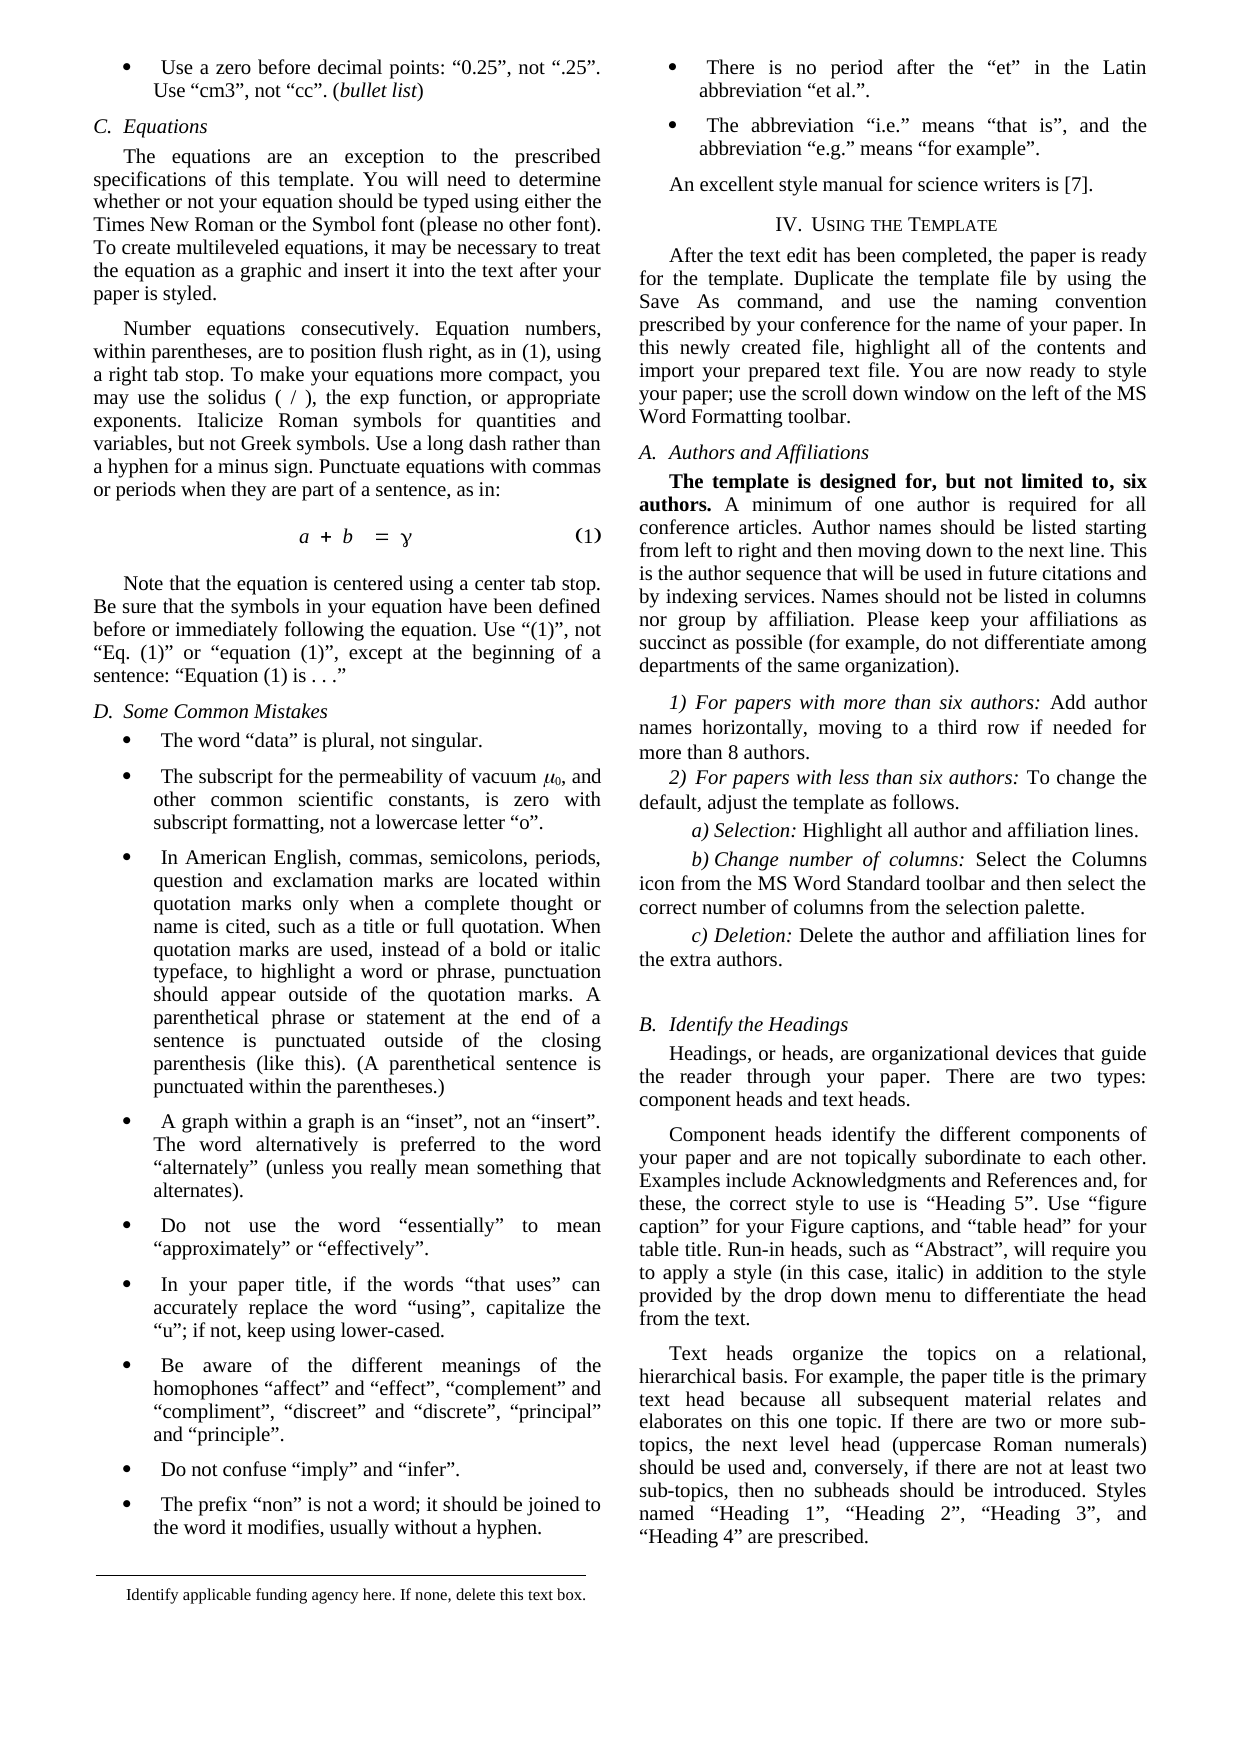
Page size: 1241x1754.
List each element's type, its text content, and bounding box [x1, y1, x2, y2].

list Do not confuse “imply” and “infer”. [123, 1458, 601, 1481]
subtitle Some Common Mistakes [93, 699, 601, 723]
subtitle Authors and Affiliations [639, 440, 1147, 464]
list The subscript for the permeability of vacuum 0, and other common scientific constants, is zero with subscript formatting, not a lowercase letter “o”. [123, 765, 601, 834]
list There is no period after the “et” in the Latin abbreviation “et al.”. [669, 56, 1147, 102]
subtitle Selection: Highlight all author and affiliation lines. [639, 818, 1147, 842]
list A graph within a graph is an “inset”, not an “insert”. The word alternatively is preferred to the word “alternately” (unless you really mean something that alternates). [123, 1111, 601, 1202]
text ab  [93, 526, 601, 547]
text After the text edit has been completed, the paper is ready for the template. Duplicate the template file by using the Save As command, and use the naming convention prescribed by your conference for the name of your paper. In this newly created file, highlight all of the contents and import your prepared text file. You are now ready to style your paper; use the scroll down window on the left of the MS Word Formatting toolbar. [639, 244, 1147, 428]
text Note that the equation is centered using a center tab stop. Be sure that the symbols in your equation have been defined before or immediately following the equation. Use “(1)”, not “Eq. (1)” or “equation (1)”, except at the beginning of a sentence: “Equation (1) is . . .” [93, 572, 601, 687]
list Be aware of the different meanings of the homophones “affect” and “effect”, “complement” and “compliment”, “discreet” and “discrete”, “principal” and “principle”. [123, 1354, 601, 1446]
list Use a zero before decimal points: “0.25”, not “.25”. Use “cm3”, not “cc”. (bullet list) [123, 56, 601, 102]
text Number equations consecutively. Equation numbers, within parentheses, are to position flush right, as in (1), using a right tab stop. To make your equations more compact, you may use the solidus ( / ), the exp function, or appropriate exponents. Italicize Roman symbols for quantities and variables, but not Greek symbols. Use a long dash rather than a hyphen for a minus sign. Punctuate equations with commas or periods when they are part of a sentence, as in: [93, 318, 601, 501]
subtitle Change number of columns: Select the Columns icon from the MS Word Standard toolbar and then select the correct number of columns from the selection palette. [639, 847, 1147, 919]
list In American English, commas, semicolons, periods, question and exclamation marks are located within quotation marks only when a complete thought or name is cited, such as a title or full quotation. When quotation marks are used, instead of a bold or italic typeface, to highlight a word or phrase, punctuation should appear outside of the quotation marks. A parenthetical phrase or statement at the end of a sentence is punctuated outside of the closing parenthesis (like this). (A parenthetical sentence is punctuated within the parentheses.) [123, 846, 601, 1098]
text The equations are an exception to the prescribed specifications of this template. You will need to determine whether or not your equation should be typed using either the Times New Roman or the Symbol font (please no other font). To create multileveled equations, it may be necessary to treat the equation as a graphic and insert it into the text after your paper is styled. [93, 145, 601, 305]
list Do not use the word “essentially” to mean “approximately” or “effectively”. [123, 1215, 601, 1260]
list The abbreviation “i.e.” means “that is”, and the abbreviation “e.g.” means “for example”. [669, 114, 1147, 160]
list In your paper title, if the words “that uses” can accurately replace the word “using”, capitalize the “u”; if not, keep using lower-cased. [123, 1273, 601, 1342]
text Headings, or heads, are organizational devices that guide the reader through your paper. There are two types: component heads and text heads. [639, 1042, 1147, 1111]
text The template is designed for, but not limited to, six authors. A minimum of one author is required for all conference articles. Author names should be listed starting from left to right and then moving down to the next line. This is the author sequence that will be used in future citations and by indexing services. Names should not be listed in columns nor group by affiliation. Please keep your affiliations as succinct as possible (for example, do not differentiate among departments of the same organization). [639, 471, 1147, 677]
subtitle Equations [93, 114, 601, 138]
text Component heads identify the different components of your paper and are not topically subordinate to each other. Examples include Acknowledgments and References and, for these, the correct style to use is “Heading 5”. Use “figure caption” for your Figure captions, and “table head” for your table title. Run-in heads, such as “Abstract”, will require you to apply a style (in this case, italic) in addition to the style provided by the drop down menu to differentiate the head from the text. [639, 1123, 1147, 1329]
subtitle Deletion: Delete the author and affiliation lines for the extra authors. [639, 923, 1147, 971]
list The word “data” is plural, not singular. [123, 730, 601, 752]
subtitle For papers with more than six authors: Add author names horizontally, moving to a third row if needed for more than 8 authors. [639, 689, 1147, 764]
subtitle Identify the Headings [639, 1012, 1147, 1036]
list The prefix “non” is not a word; it should be joined to the word it modifies, usually without a hyphen. [123, 1493, 601, 1539]
subtitle Using the Template [639, 212, 1147, 236]
list Identify applicable funding agency here. If none, delete this text box. [96, 1580, 586, 1604]
subtitle For papers with less than six authors: To change the default, adjust the template as follows. [639, 764, 1147, 814]
text An excellent style manual for science writers is [7]. [639, 173, 1147, 196]
text Text heads organize the topics on a relational, hierarchical basis. For example, the paper title is the primary text head because all subsequent material relates and elaborates on this one topic. If there are two or more sub-topics, the next level head (uppercase Roman numerals) should be used and, conversely, if there are not at least two sub-topics, then no subheads should be introduced. Styles named “Heading 1”, “Heading 2”, “Heading 3”, and “Heading 4” are prescribed. [639, 1342, 1147, 1548]
